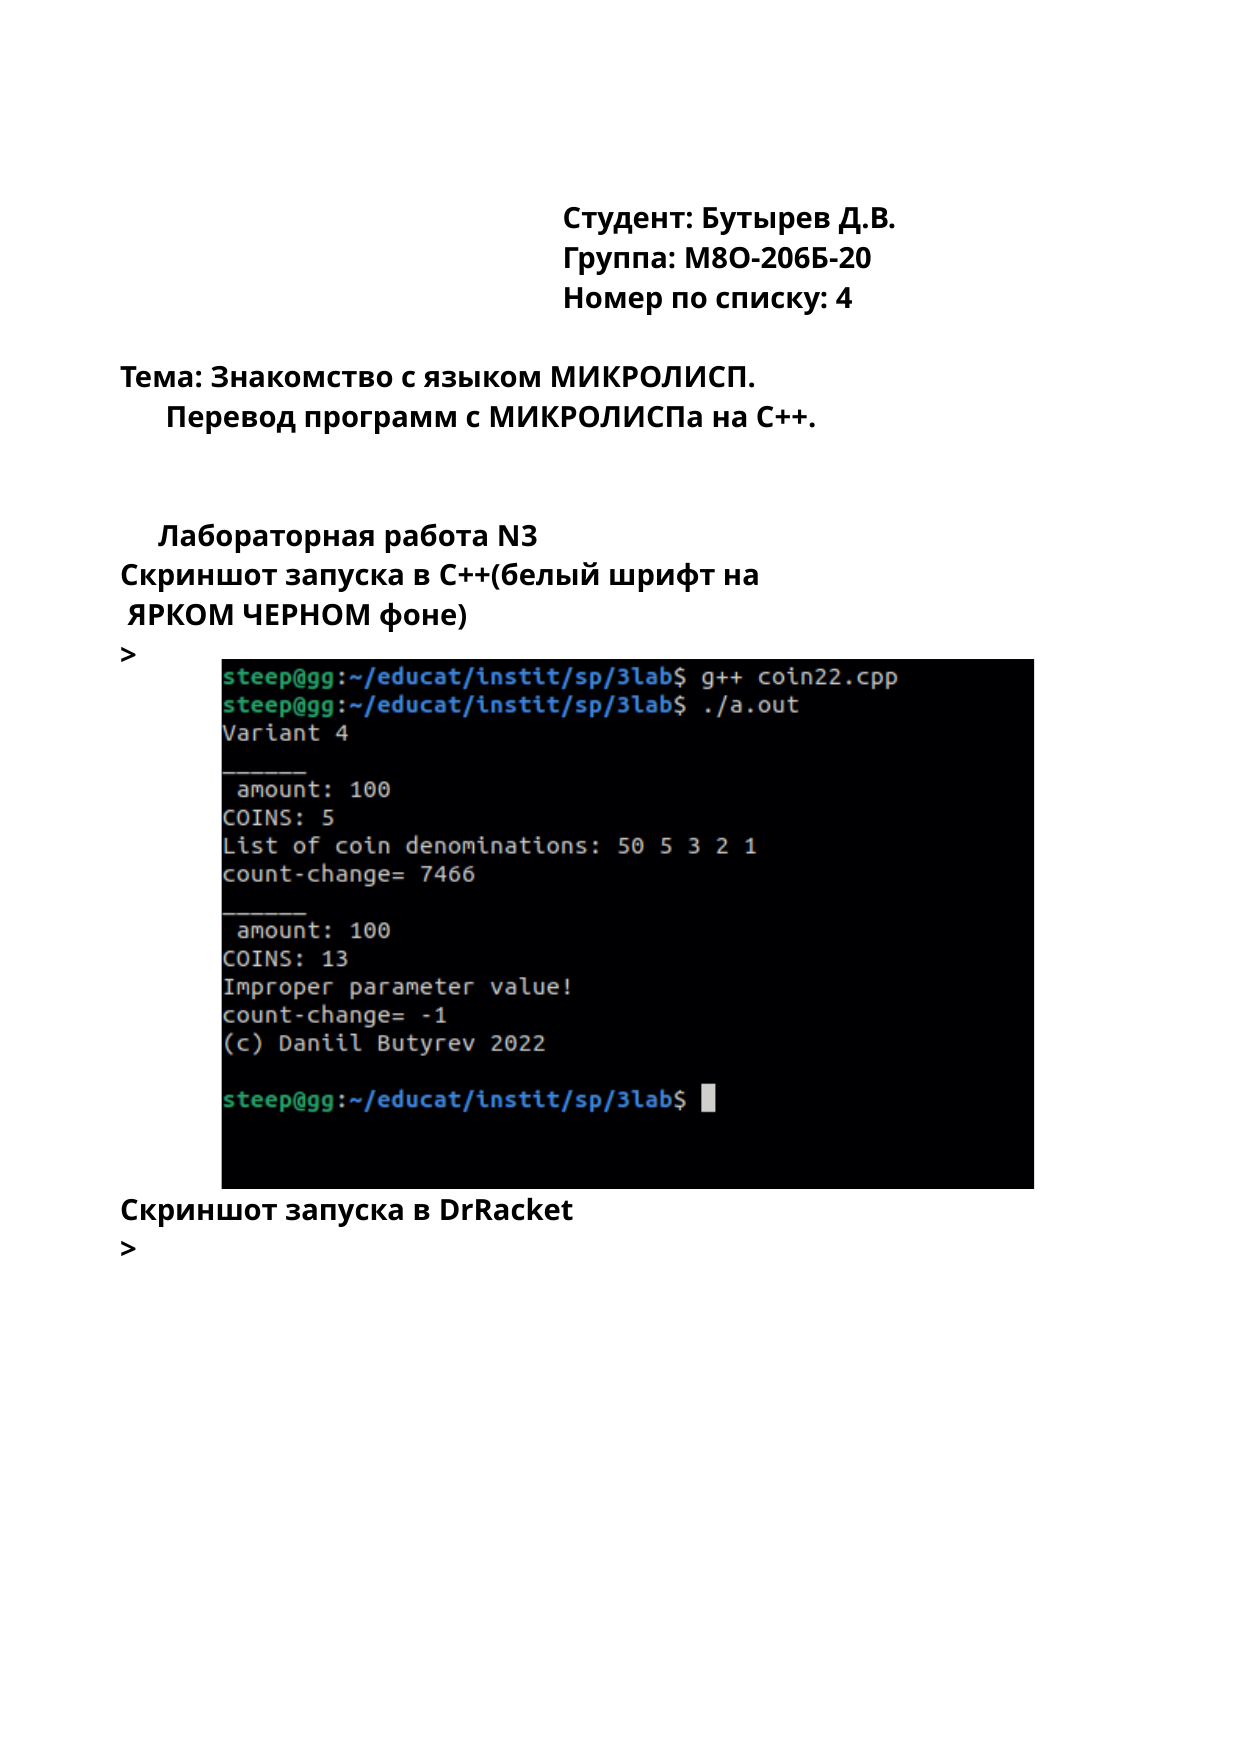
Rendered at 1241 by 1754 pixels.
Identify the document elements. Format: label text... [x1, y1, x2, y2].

text Лабораторная работа N3 [120, 515, 1120, 555]
text Скриншот запуска в DrRacket [120, 697, 1120, 1228]
text Скриншот запуска в C++(белый шрифт на [120, 555, 1120, 594]
text Студент: Бутырев Д.В. [120, 197, 1120, 237]
text > [120, 1228, 1120, 1268]
text ЯРКОМ ЧЕРНОМ фоне) [120, 594, 1120, 634]
picture [221, 659, 1035, 1189]
text > [120, 634, 1120, 674]
text Перевод программ с МИКРОЛИСПа на С++. [120, 396, 1120, 436]
text Номер по списку: 4 [120, 277, 1120, 317]
text Группа: М8О-206Б-20 [120, 237, 1120, 277]
text Тема: Знакомство с языком МИКРОЛИСП. [120, 356, 1120, 396]
